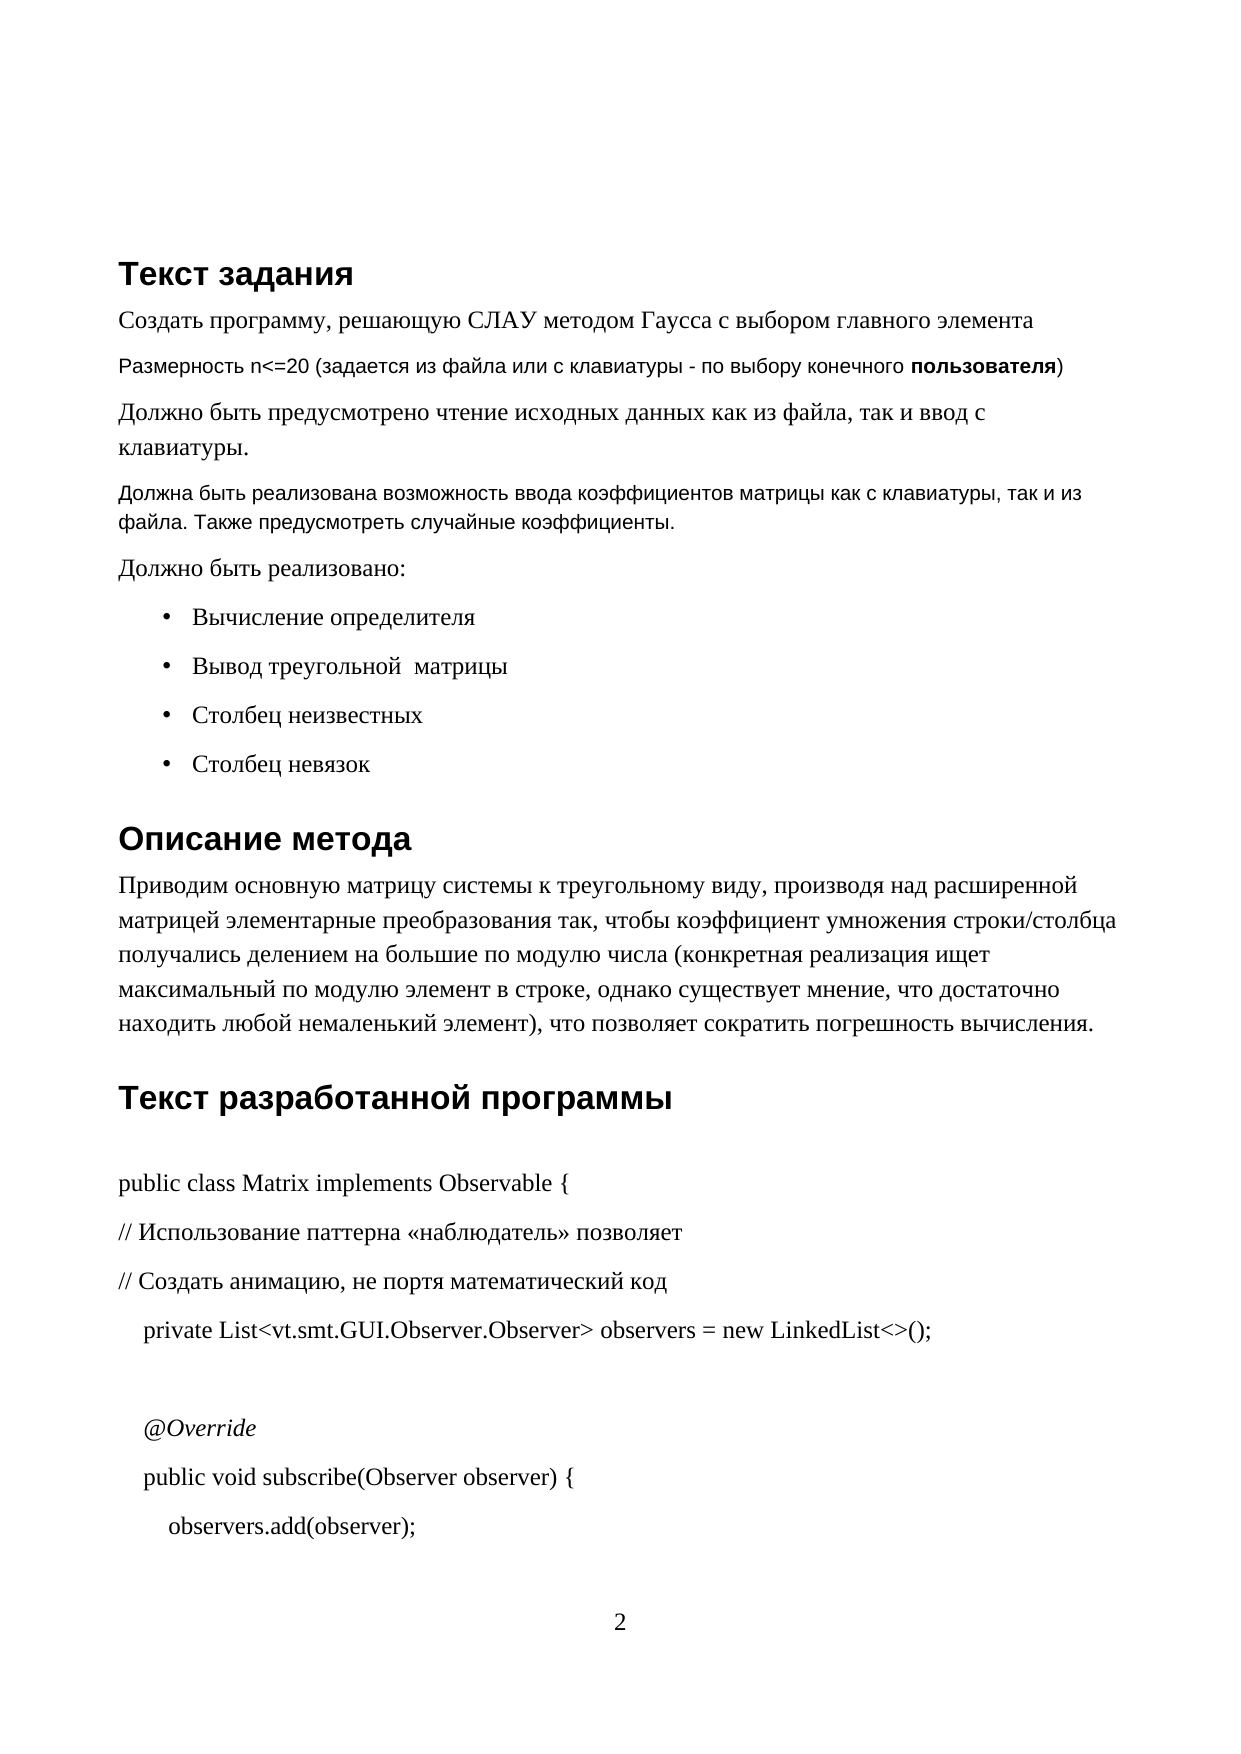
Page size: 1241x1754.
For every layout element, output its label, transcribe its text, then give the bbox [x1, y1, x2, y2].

list Вычисление определителя [162, 602, 1122, 631]
subtitle Описание метода [118, 819, 1122, 858]
text public void subscribe(Observer observer) { [118, 1462, 1122, 1491]
text public class Matrix implements Observable { [118, 1168, 1122, 1196]
list Вывод треугольной матрицы [162, 651, 1122, 680]
text Должна быть реализована возможность ввода коэффициентов матрицы как с клавиатуры, так и из файла. Также предусмотреть случайные коэффициенты. [118, 481, 1122, 534]
subtitle Текст разработанной программы [118, 1078, 1122, 1117]
text Должно быть реализовано: [118, 553, 1122, 582]
subtitle Текст задания [118, 254, 1122, 293]
text // Использование паттерна «наблюдатель» позволяет [118, 1217, 1122, 1246]
text Должно быть предусмотрено чтение исходных данных как из файла, так и ввод с клавиатуры. [118, 397, 1122, 461]
text Размерность n<=20 (задается из файла или с клавиатуры - по выбору конечного пользователя) [118, 354, 1122, 378]
text @Override [118, 1413, 1122, 1442]
text observers.add(observer); [118, 1511, 1122, 1540]
list Столбец неизвестных [162, 700, 1122, 729]
text Приводим основную матрицу системы к треугольному виду, производя над расширенной матрицей элементарные преобразования так, чтобы коэффициент умножения строки/столбца получались делением на большие по модулю числа (конкретная реализация ищет максимальный по модулю элемент в строке, однако существует мнение, что достаточно находить любой немаленький элемент), что позволяет сократить погрешность вычисления. [118, 870, 1122, 1037]
text // Создать анимацию, не портя математический код [118, 1266, 1122, 1294]
text Создать программу, решающую СЛАУ методом Гаусса с выбором главного элемента [118, 305, 1122, 334]
list Столбец невязок [162, 749, 1122, 778]
text private List<vt.smt.GUI.Observer.Observer> observers = new LinkedList<>(); [118, 1315, 1122, 1344]
